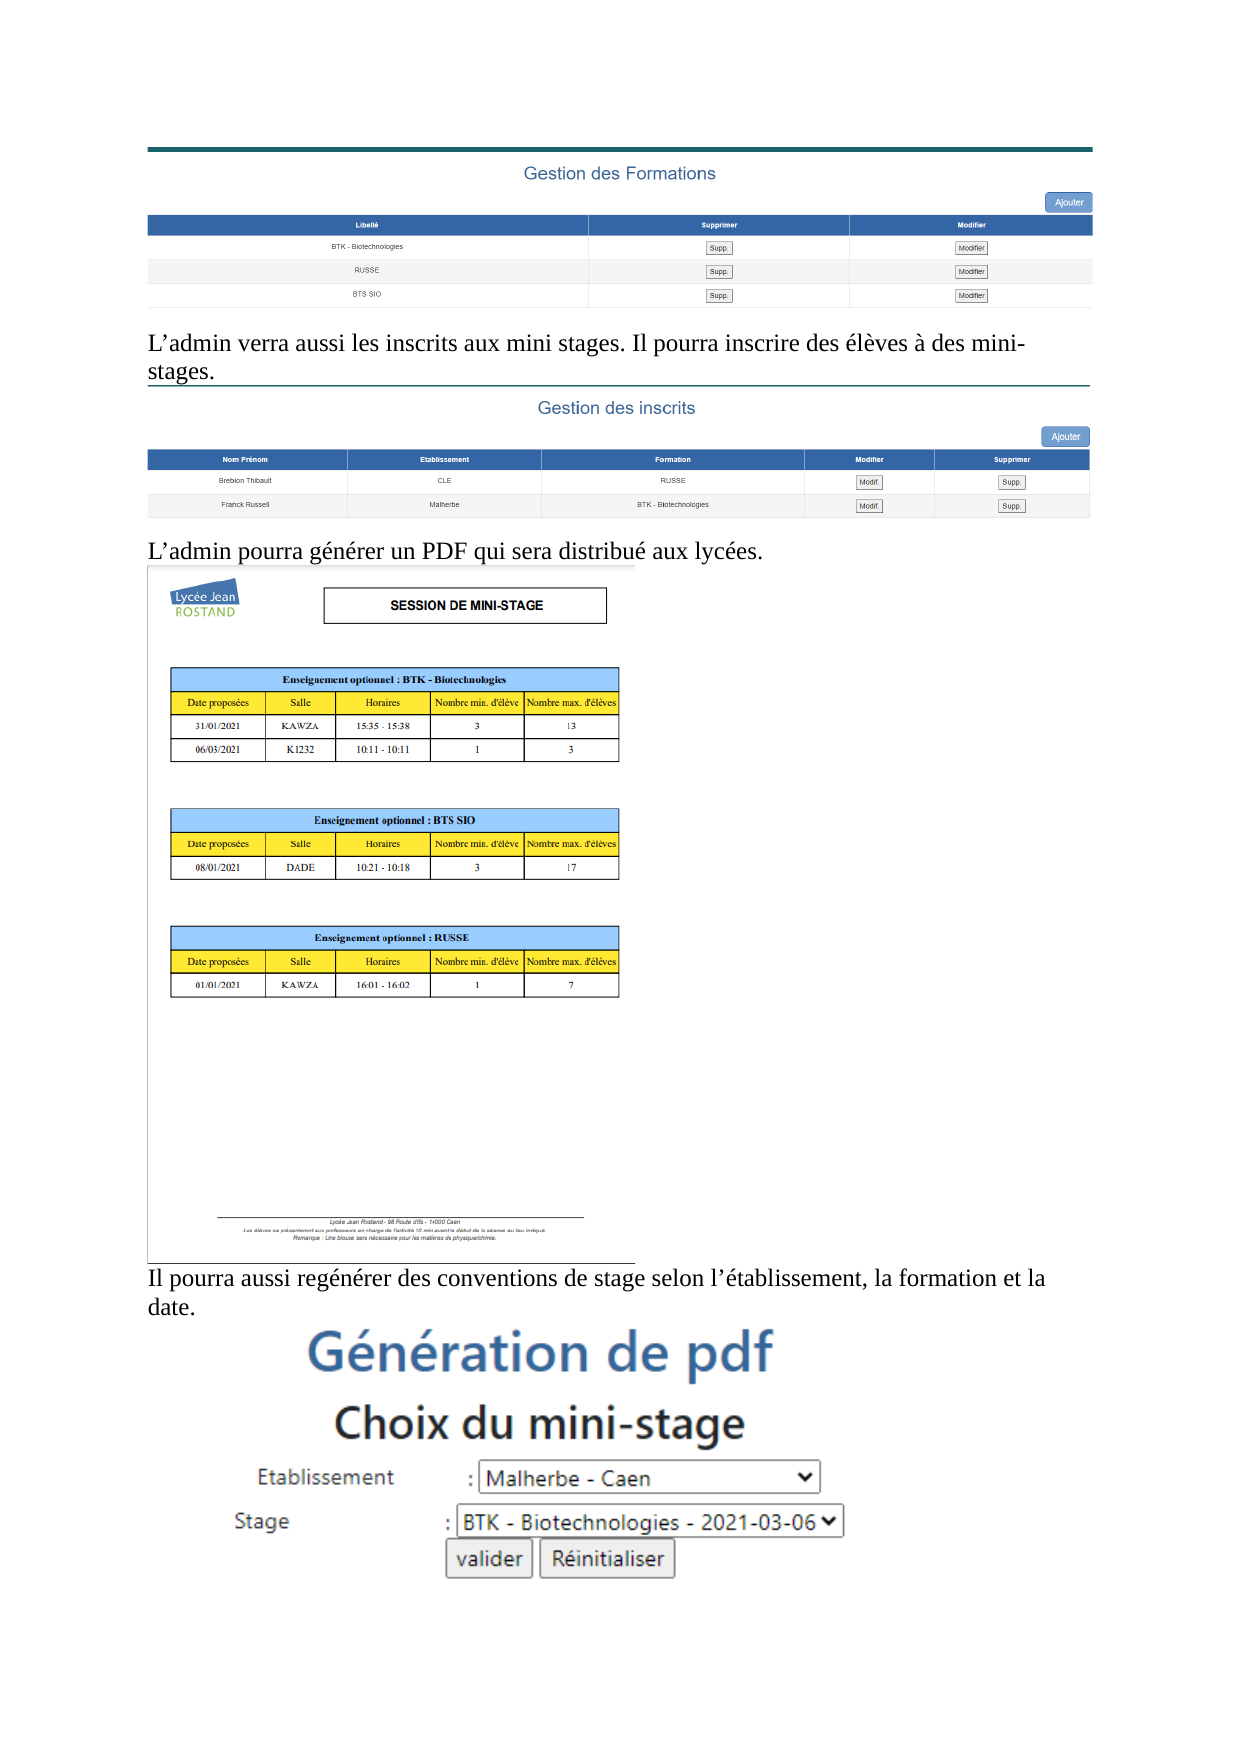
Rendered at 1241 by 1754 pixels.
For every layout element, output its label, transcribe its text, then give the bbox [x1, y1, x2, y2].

text L’admin verra aussi les inscrits aux mini stages. Il pourra inscrire des élèves à des mini-stages. [148, 328, 1093, 385]
text L’admin pourra générer un PDF qui sera distribué aux lycées. [148, 537, 1093, 565]
text Il pourra aussi regénérer des conventions de stage selon l’établissement, la formation et la date. [148, 1263, 1093, 1321]
